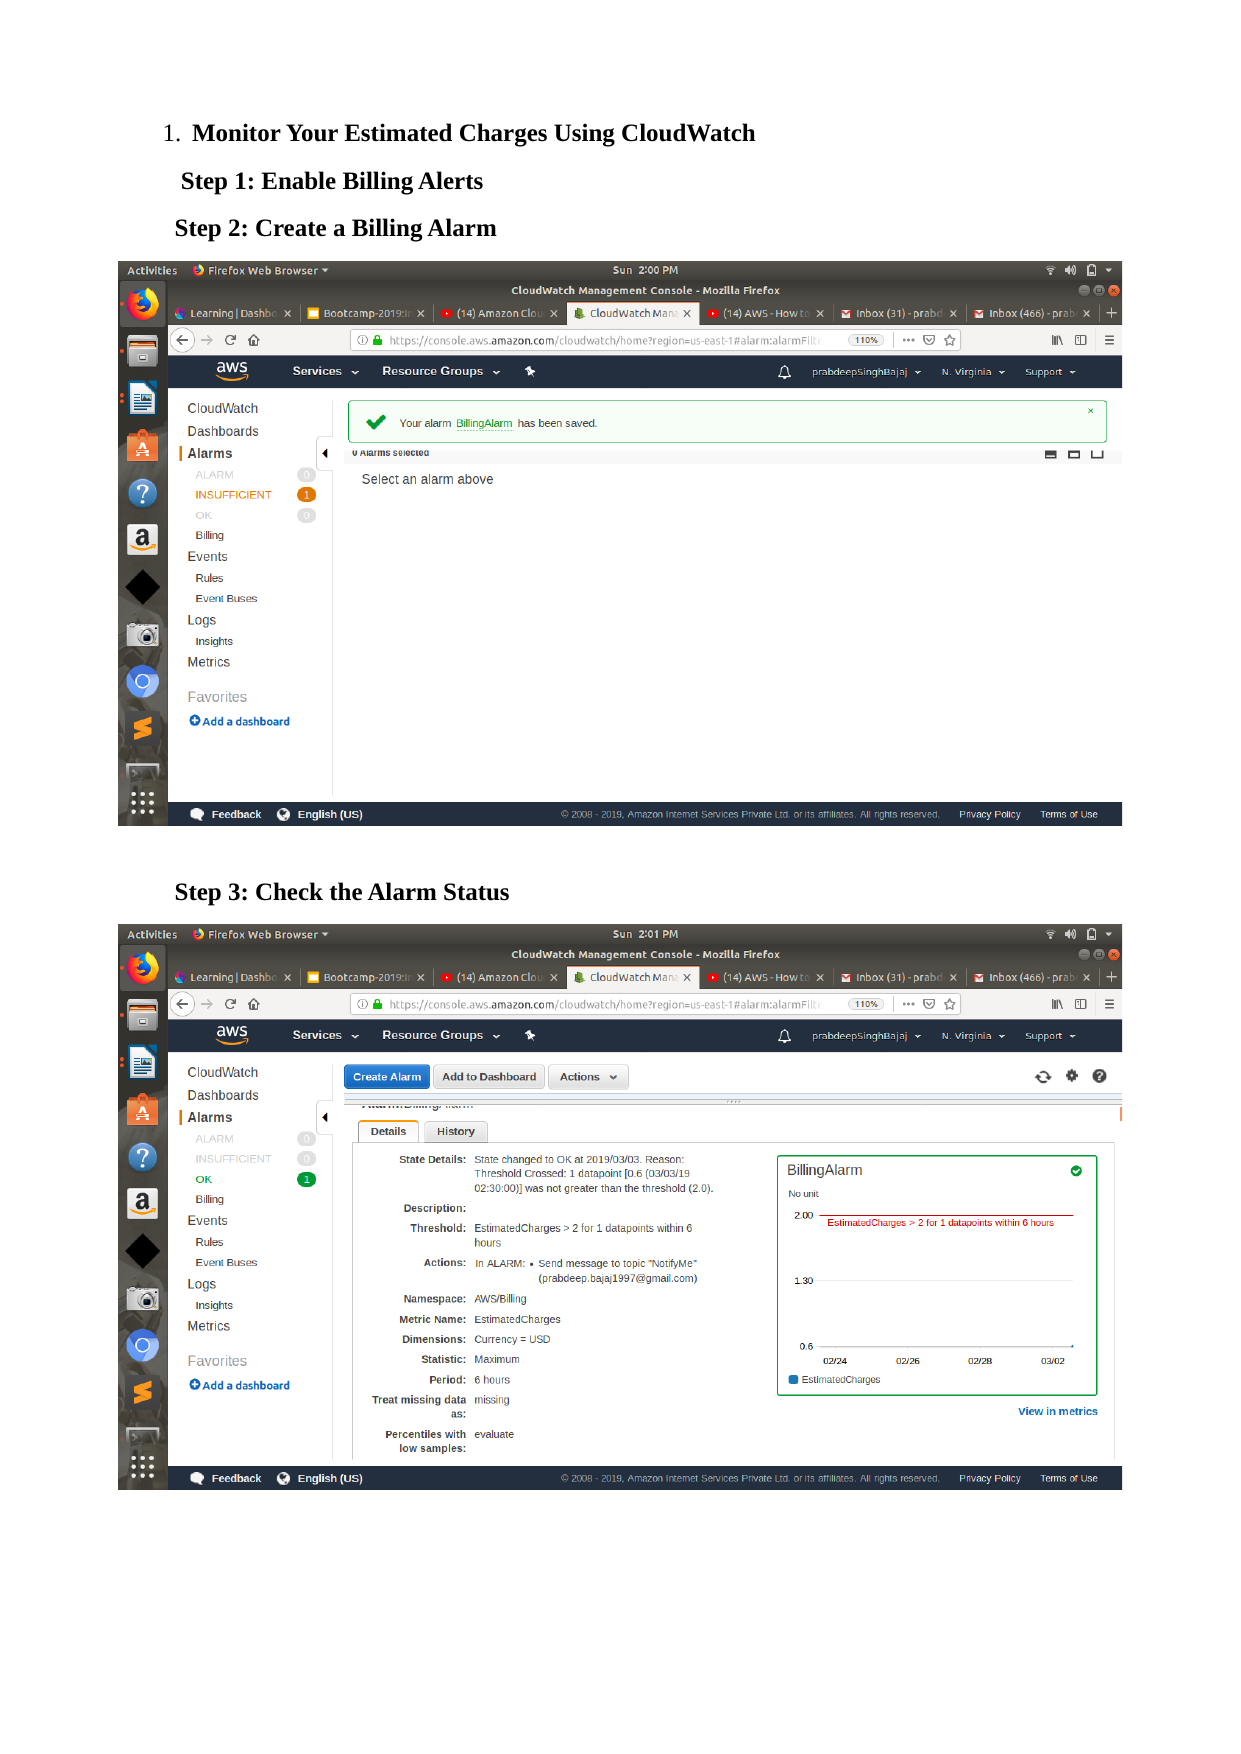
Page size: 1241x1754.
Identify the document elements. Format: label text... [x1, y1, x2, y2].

text Step 2: Create a Billing Alarm [118, 213, 1122, 242]
text Step 3: Check the Alarm Status [118, 877, 1122, 906]
list Monitor Your Estimated Charges Using CloudWatch [162, 118, 1122, 147]
picture [118, 924, 1123, 1490]
text Step 1: Enable Billing Alerts [118, 166, 1122, 194]
picture [118, 261, 1123, 826]
